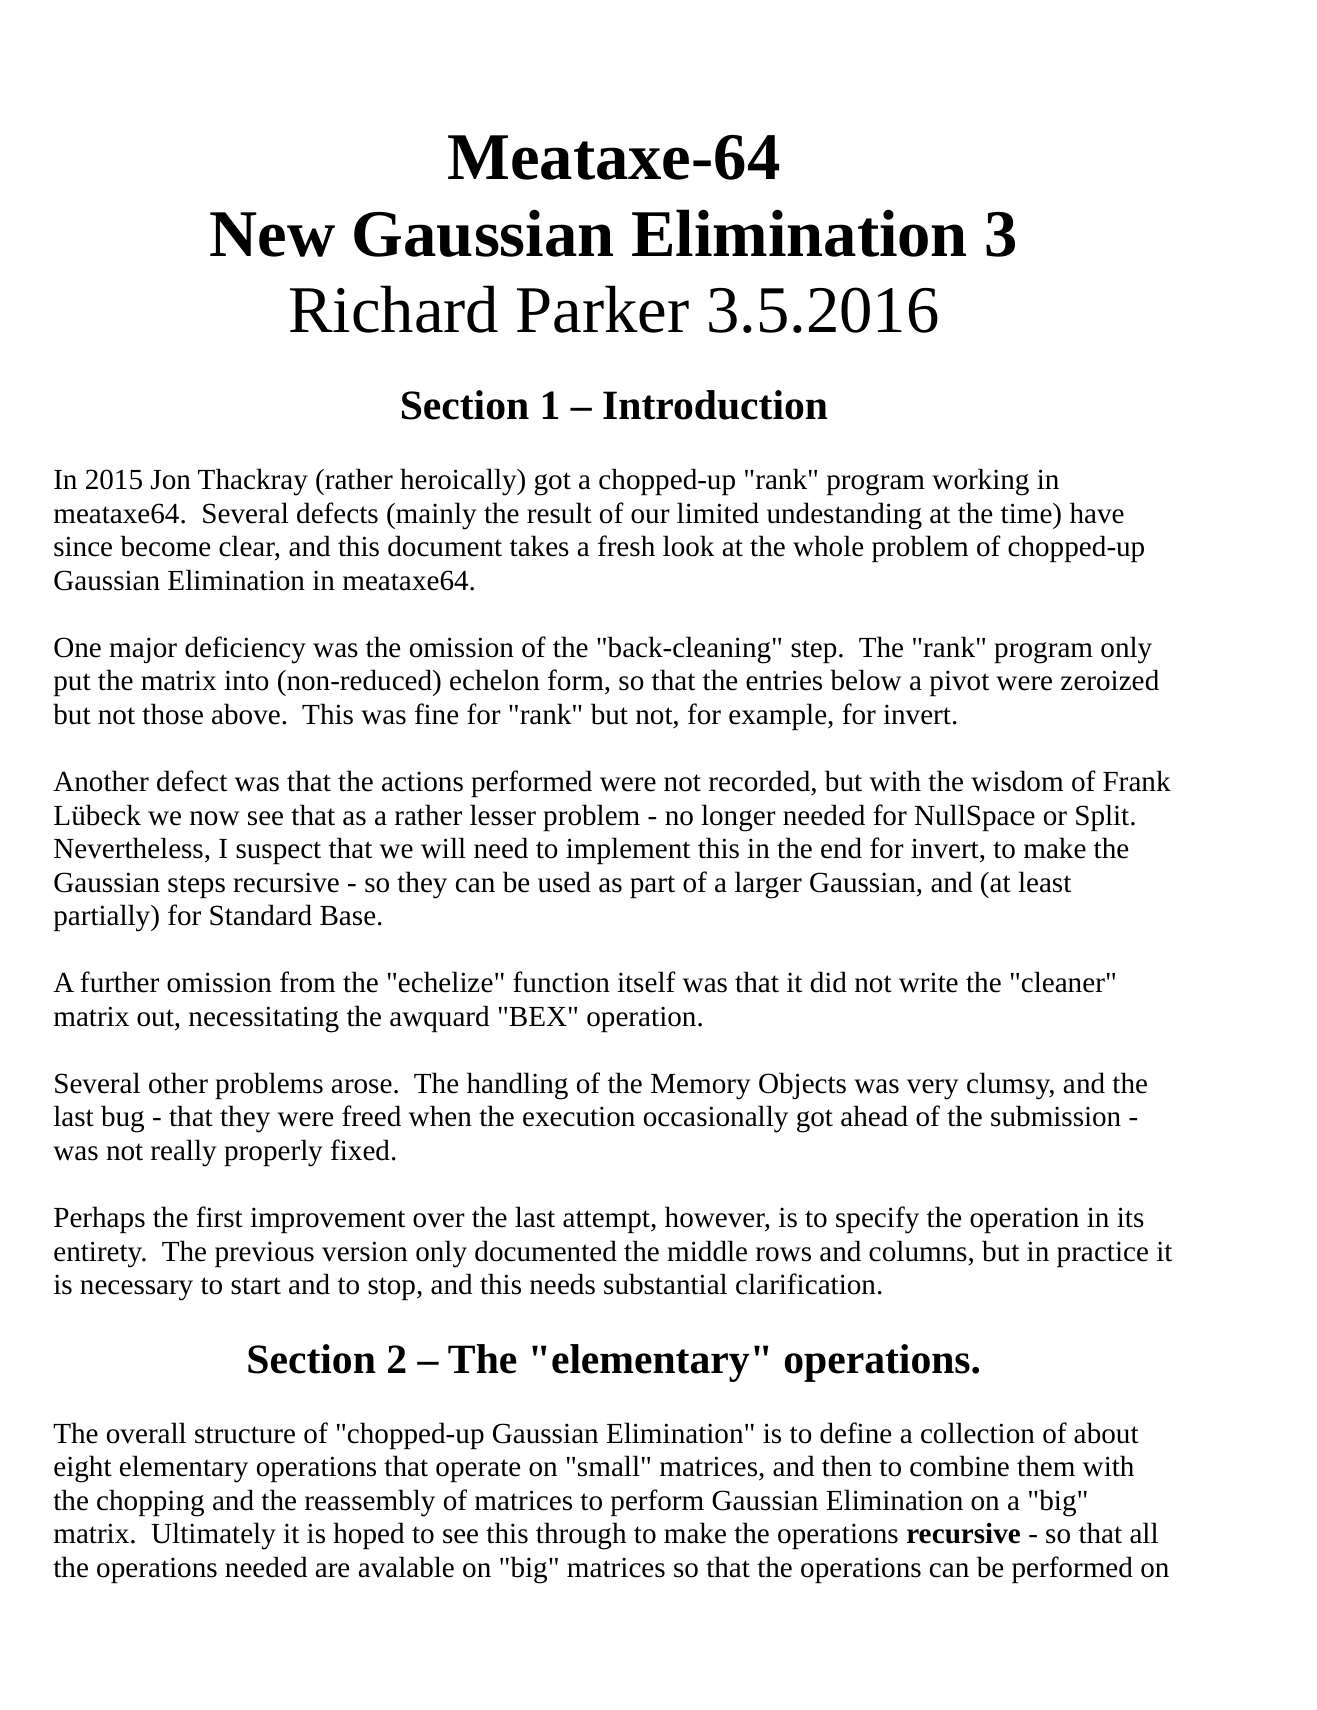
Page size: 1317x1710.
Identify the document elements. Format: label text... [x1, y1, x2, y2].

text Perhaps the first improvement over the last attempt, however, is to specify the operation in its entirety. The previous version only documented the middle rows and columns, but in practice it is necessary to start and to stop, and this needs substantial clarification. [53, 1200, 1174, 1301]
text Section 2 – The "elementary" operations. [53, 1334, 1174, 1382]
text The overall structure of "chopped-up Gaussian Elimination" is to define a collection of about eight elementary operations that operate on "small" matrices, and then to combine them with the chopping and the reassembly of matrices to perform Gaussian Elimination on a "big" matrix. Ultimately it is hoped to see this through to make the operations recursive - so that all the operations needed are avalable on "big" matrices so that the operations can be performed on [53, 1416, 1174, 1583]
text In 2015 Jon Thackray (rather heroically) got a chopped-up "rank" program working in meataxe64. Several defects (mainly the result of our limited undestanding at the time) have since become clear, and this document takes a fresh look at the whole problem of chopped-up Gaussian Elimination in meataxe64. [53, 462, 1174, 596]
text One major deficiency was the omission of the "back-cleaning" step. The "rank" program only put the matrix into (non-reduced) echelon form, so that the entries below a pivot were zeroized but not those above. This was fine for "rank" but not, for example, for invert. [53, 630, 1174, 731]
text Richard Parker 3.5.2016 [53, 271, 1174, 347]
text Meataxe-64 [53, 117, 1174, 194]
text Section 1 – Introduction [53, 381, 1174, 429]
text A further omission from the "echelize" function itself was that it did not write the "cleaner" matrix out, necessitating the awquard "BEX" operation. [53, 965, 1174, 1032]
text Another defect was that the actions performed were not recorded, but with the wisdom of Frank Lübeck we now see that as a rather lesser problem - no longer needed for NullSpace or Split. Nevertheless, I suspect that we will need to implement this in the end for invert, to make the Gaussian steps recursive - so they can be used as part of a larger Gaussian, and (at least partially) for Standard Base. [53, 764, 1174, 932]
text New Gaussian Elimination 3 [53, 194, 1174, 271]
text Several other problems arose. The handling of the Memory Objects was very clumsy, and the last bug - that they were freed when the execution occasionally got ahead of the submission - was not really properly fixed. [53, 1066, 1174, 1167]
